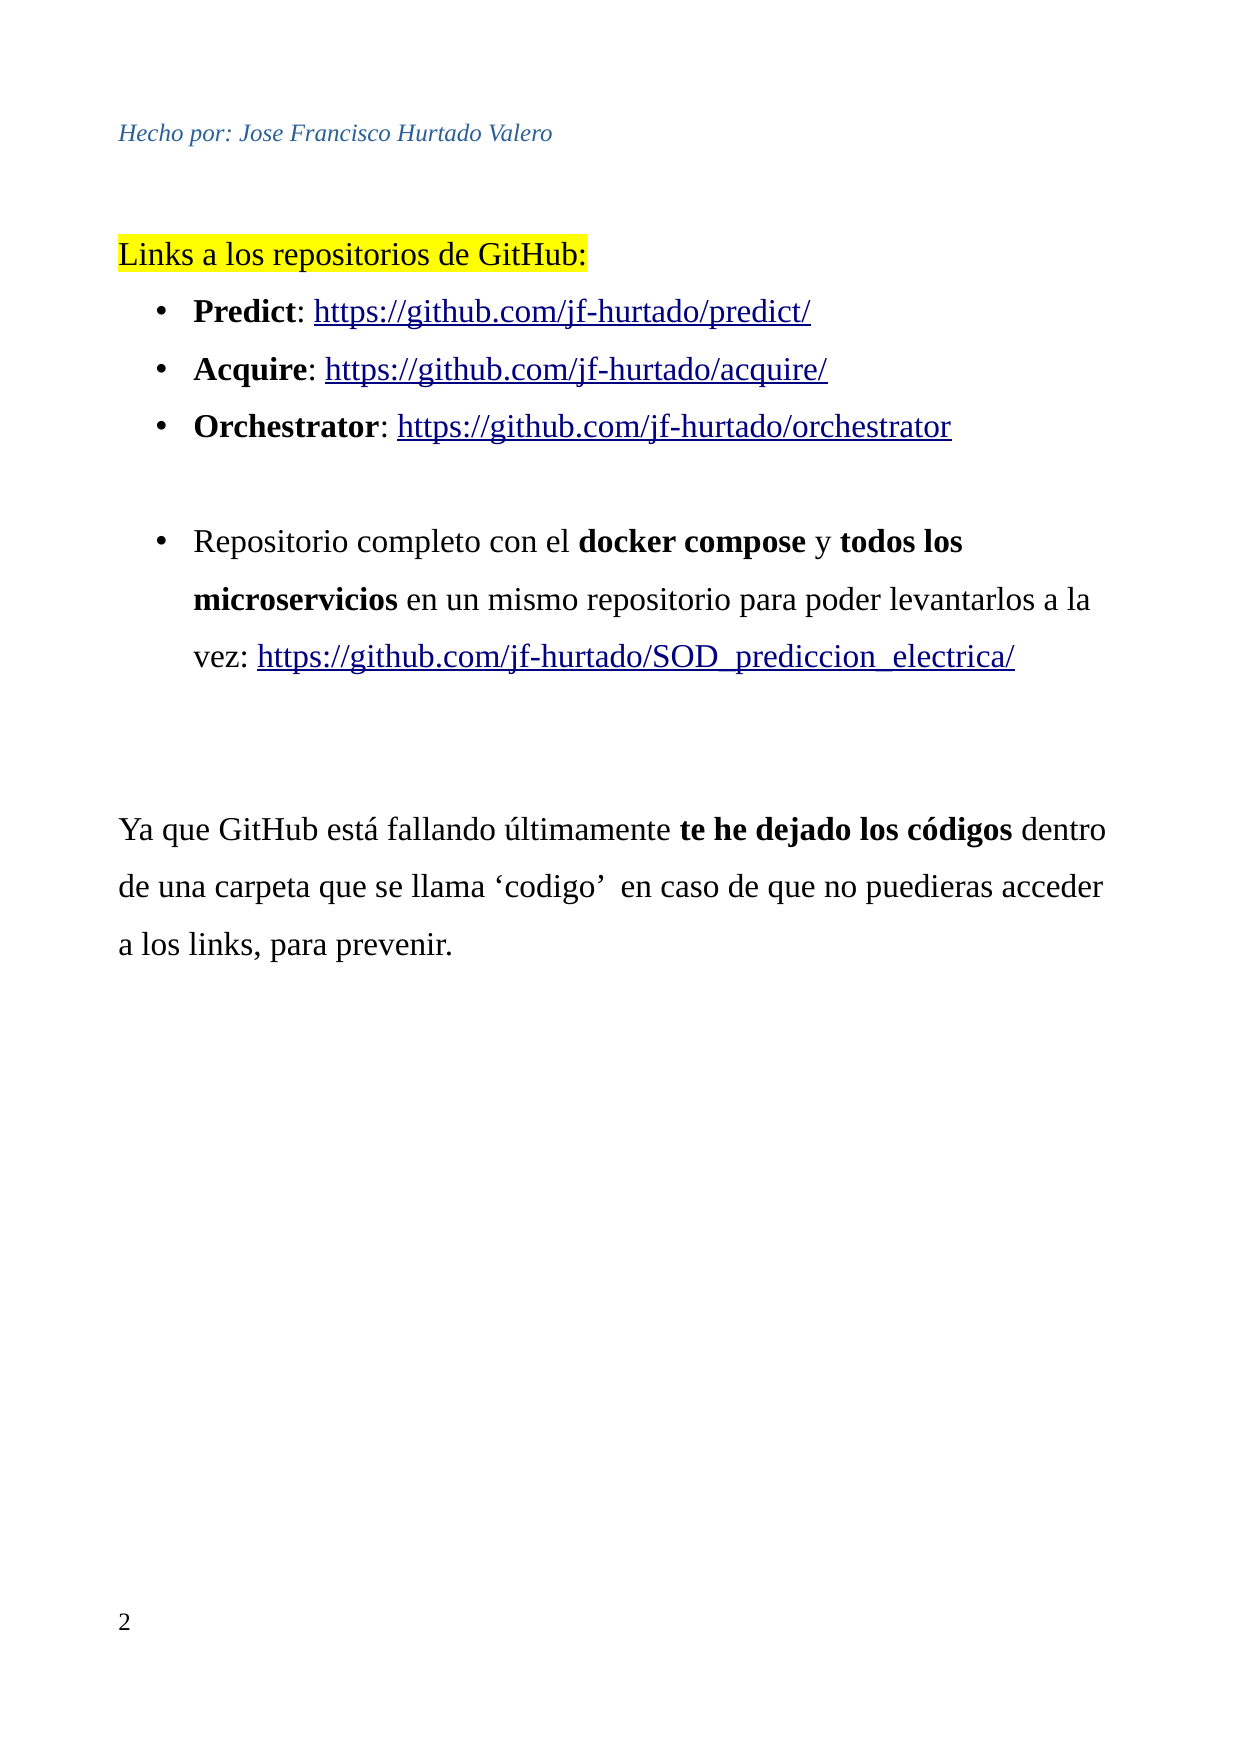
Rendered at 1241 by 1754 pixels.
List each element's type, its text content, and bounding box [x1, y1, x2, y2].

text Ya que GitHub está fallando últimamente te he dejado los códigos dentro de una carpeta que se llama ‘codigo’ en caso de que no puedieras acceder a los links, para prevenir. [118, 809, 1122, 962]
list Predict: https://github.com/jf-hurtado/predict/ [156, 291, 1122, 330]
list Repositorio completo con el docker compose y todos los microservicios en un mismo repositorio para poder levantarlos a la vez: https://github.com/jf-hurtado/SOD_prediccion_electrica/ [156, 521, 1122, 675]
text Links a los repositorios de GitHub: [118, 234, 1122, 272]
list Orchestrator: https://github.com/jf-hurtado/orchestrator [156, 406, 1122, 445]
list Acquire: https://github.com/jf-hurtado/acquire/ [156, 349, 1122, 387]
